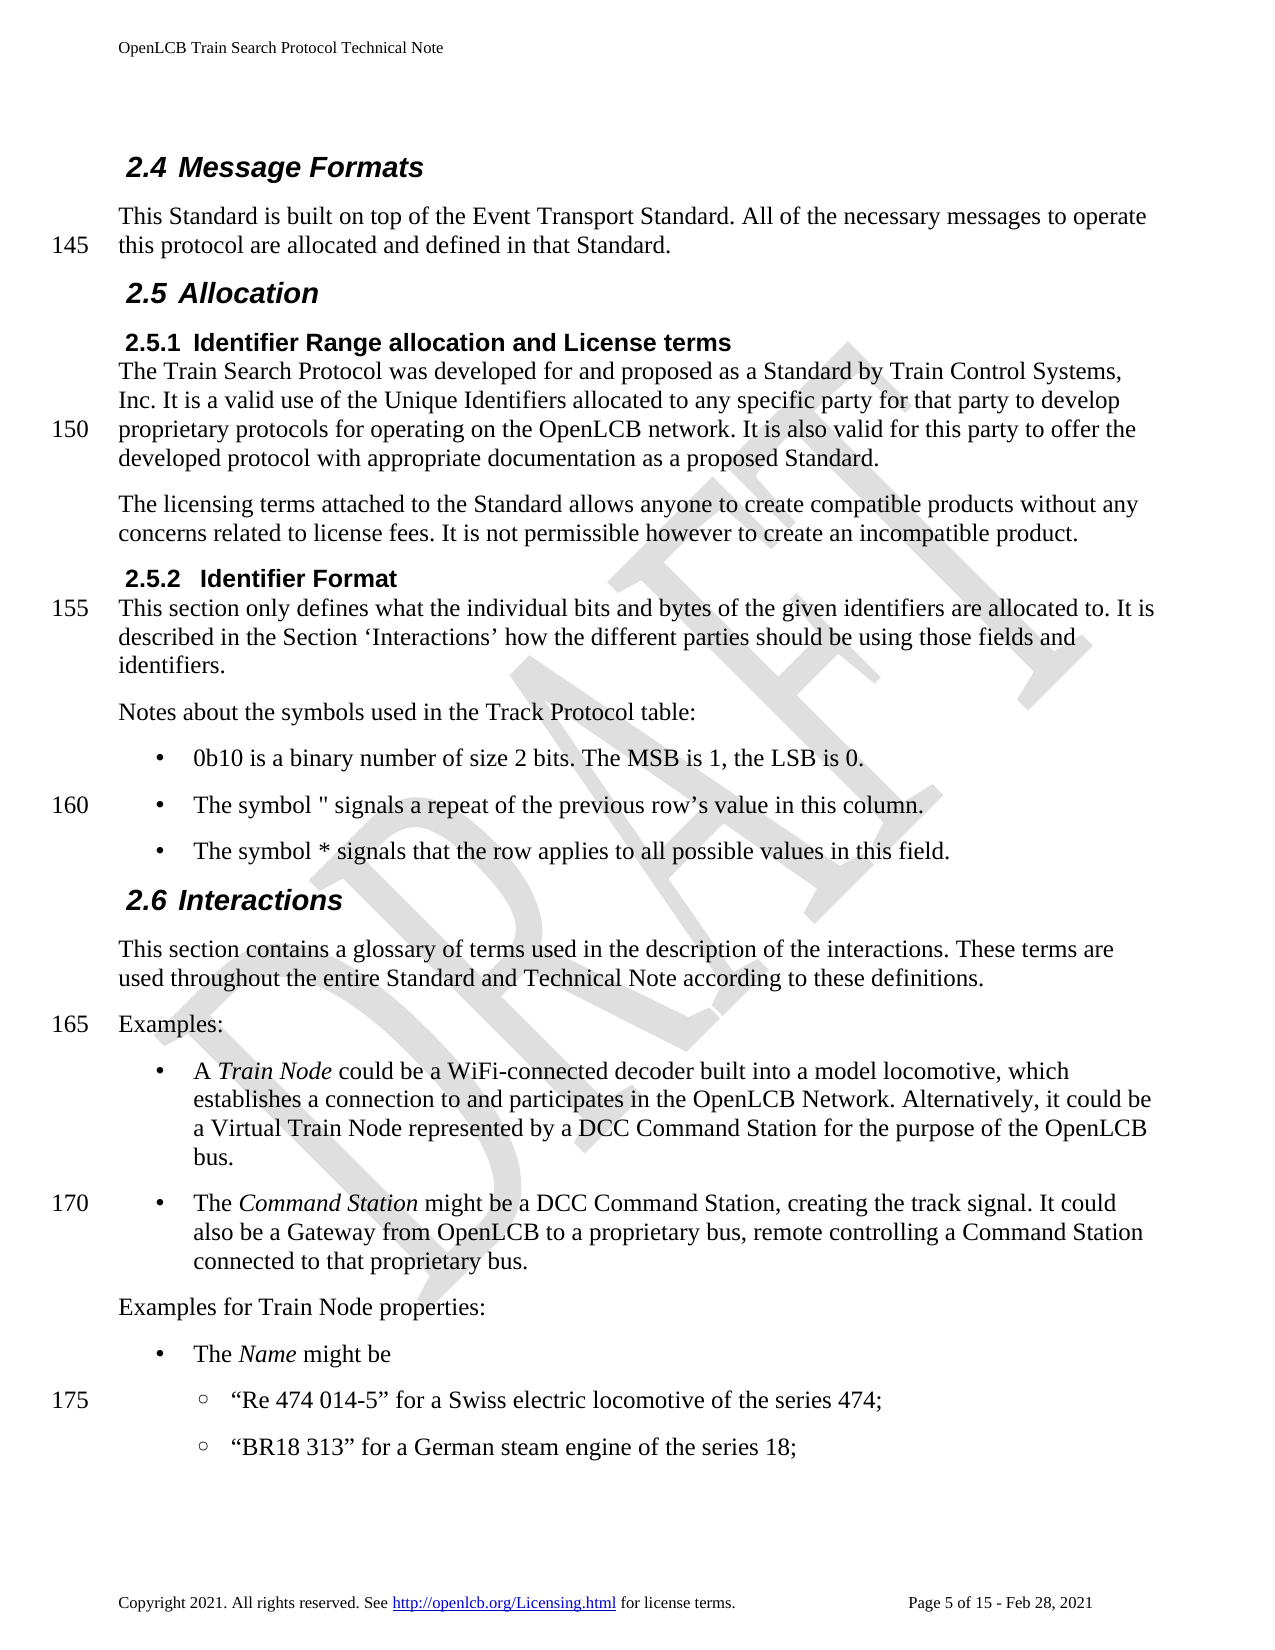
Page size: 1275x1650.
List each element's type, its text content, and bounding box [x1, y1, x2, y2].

list The Command Station might be a DCC Command Station, creating the track signal. It could also be a Gateway from OpenLCB to a proprietary bus, remote controlling a Command Station connected to that proprietary bus. [156, 1188, 428, 1275]
list The symbol " signals a repeat of the previous row’s value in this column. [608, 790, 701, 819]
text Notes about the symbols used in the Track Protocol table: [118, 697, 543, 726]
subtitle Allocation [118, 276, 1157, 310]
text This section only defines what the individual bits and bytes of the given identifiers are allocated to. It is described in the Section ‘Interactions’ how the different parties should be using those fields and identifiers. [118, 593, 739, 679]
text This Standard is built on top of the Event Transport Standard. All of the necessary messages to operate this protocol are allocated and defined in that Standard. [118, 201, 1157, 259]
subtitle [528, 883, 674, 916]
list A Train Node could be a WiFi-connected decoder built into a model locomotive, which establishes a connection to and participates in the OpenLCB Network. Alternatively, it could be a Virtual Train Node represented by a DCC Command Station for the purpose of the OpenLCB bus. [156, 1056, 324, 1171]
text Examples: [408, 1009, 501, 1038]
subtitle Identifier Format [118, 564, 624, 593]
subtitle [389, 883, 513, 916]
subtitle [968, 564, 1157, 593]
list 0b10 is a binary number of size 2 bits. The MSB is 1, the LSB is 0. [156, 743, 575, 772]
subtitle [673, 883, 816, 916]
list A Train Node could be a WiFi-connected decoder built into a model locomotive, which establishes a connection to and participates in the OpenLCB Network. Alternatively, it could be a Virtual Train Node represented by a DCC Command Station for the purpose of the OpenLCB bus. [252, 1056, 491, 1171]
list The symbol " signals a repeat of the previous row’s value in this column. [730, 790, 879, 819]
text Examples: [674, 1009, 703, 1016]
text This section contains a glossary of terms used in the description of the interactions. These terms are used throughout the entire Standard and Technical Note according to these definitions. [708, 934, 1157, 992]
subtitle [824, 883, 1157, 916]
list The symbol * signals that the row applies to all possible values in this field. [490, 836, 639, 865]
subtitle [620, 581, 653, 593]
list The symbol " signals a repeat of the previous row’s value in this column. [921, 790, 1157, 819]
text Notes about the symbols used in the Track Protocol table: [800, 697, 1157, 726]
list The symbol * signals that the row applies to all possible values in this field. [684, 836, 781, 865]
text This section only defines what the individual bits and bytes of the given identifiers are allocated to. It is described in the Section ‘Interactions’ how the different parties should be using those fields and identifiers. [798, 593, 1033, 679]
text This section only defines what the individual bits and bytes of the given identifiers are allocated to. It is described in the Section ‘Interactions’ how the different parties should be using those fields and identifiers. [696, 593, 818, 675]
text This section contains a glossary of terms used in the description of the interactions. These terms are used throughout the entire Standard and Technical Note according to these definitions. [118, 934, 455, 992]
text Examples for Train Node properties: [118, 1292, 1157, 1321]
list The Command Station might be a DCC Command Station, creating the track signal. It could also be a Gateway from OpenLCB to a proprietary bus, remote controlling a Command Station connected to that proprietary bus. [384, 1188, 494, 1251]
text Examples: [702, 1009, 1157, 1038]
list The symbol " signals a repeat of the previous row’s value in this column. [156, 790, 607, 819]
text Notes about the symbols used in the Track Protocol table: [593, 697, 786, 726]
list 0b10 is a binary number of size 2 bits. The MSB is 1, the LSB is 0. [575, 743, 647, 772]
list The Name might be [156, 1339, 1157, 1368]
text The licensing terms attached to the Standard allows anyone to create compatible products without any concerns related to license fees. It is not permissible however to create an incompatible product. [893, 489, 1157, 547]
text Examples: [515, 1009, 657, 1038]
subtitle [667, 564, 954, 593]
text Examples: [118, 1009, 178, 1038]
subtitle Message Formats [118, 150, 1157, 183]
text The licensing terms attached to the Standard allows anyone to create compatible products without any concerns related to license fees. It is not permissible however to create an incompatible product. [118, 489, 699, 547]
list The symbol * signals that the row applies to all possible values in this field. [798, 836, 1157, 865]
list The symbol * signals that the row applies to all possible values in this field. [366, 836, 475, 865]
list A Train Node could be a WiFi-connected decoder built into a model locomotive, which establishes a connection to and participates in the OpenLCB Network. Alternatively, it could be a Virtual Train Node represented by a DCC Command Station for the purpose of the OpenLCB bus. [455, 1056, 1157, 1171]
text Examples: [211, 1009, 391, 1038]
text The licensing terms attached to the Standard allows anyone to create compatible products without any concerns related to license fees. It is not permissible however to create an incompatible product. [727, 489, 908, 547]
text This section only defines what the individual bits and bytes of the given identifiers are allocated to. It is described in the Section ‘Interactions’ how the different parties should be using those fields and identifiers. [997, 593, 1157, 679]
list The symbol * signals that the row applies to all possible values in this field. [156, 836, 351, 865]
list The Command Station might be a DCC Command Station, creating the track signal. It could also be a Gateway from OpenLCB to a proprietary bus, remote controlling a Command Station connected to that proprietary bus. [465, 1188, 1157, 1275]
subtitle Identifier Range allocation and License terms [118, 328, 1157, 356]
list 0b10 is a binary number of size 2 bits. The MSB is 1, the LSB is 0. [661, 743, 832, 772]
text The Train Search Protocol was developed for and proposed as a Standard by Train Control Systems, Inc. It is a valid use of the Unique Identifiers allocated to any specific party for that party to develop proprietary protocols for operating on the OpenLCB network. It is also valid for this party to offer the developed protocol with appropriate documentation as a proposed Standard. [118, 356, 832, 471]
list “Re 474 014-5” for a Swiss electric locomotive of the series 474; [193, 1385, 1157, 1414]
list 0b10 is a binary number of size 2 bits. The MSB is 1, the LSB is 0. [846, 743, 1157, 772]
subtitle Interactions [118, 883, 379, 916]
list “BR18 313” for a German steam engine of the series 18; [193, 1432, 1157, 1461]
text The Train Search Protocol was developed for and proposed as a Standard by Train Control Systems, Inc. It is a valid use of the Unique Identifiers allocated to any specific party for that party to develop proprietary protocols for operating on the OpenLCB network. It is also valid for this party to offer the developed protocol with appropriate documentation as a proposed Standard. [815, 356, 1157, 471]
text This section contains a glossary of terms used in the description of the interactions. These terms are used throughout the entire Standard and Technical Note according to these definitions. [541, 934, 720, 992]
